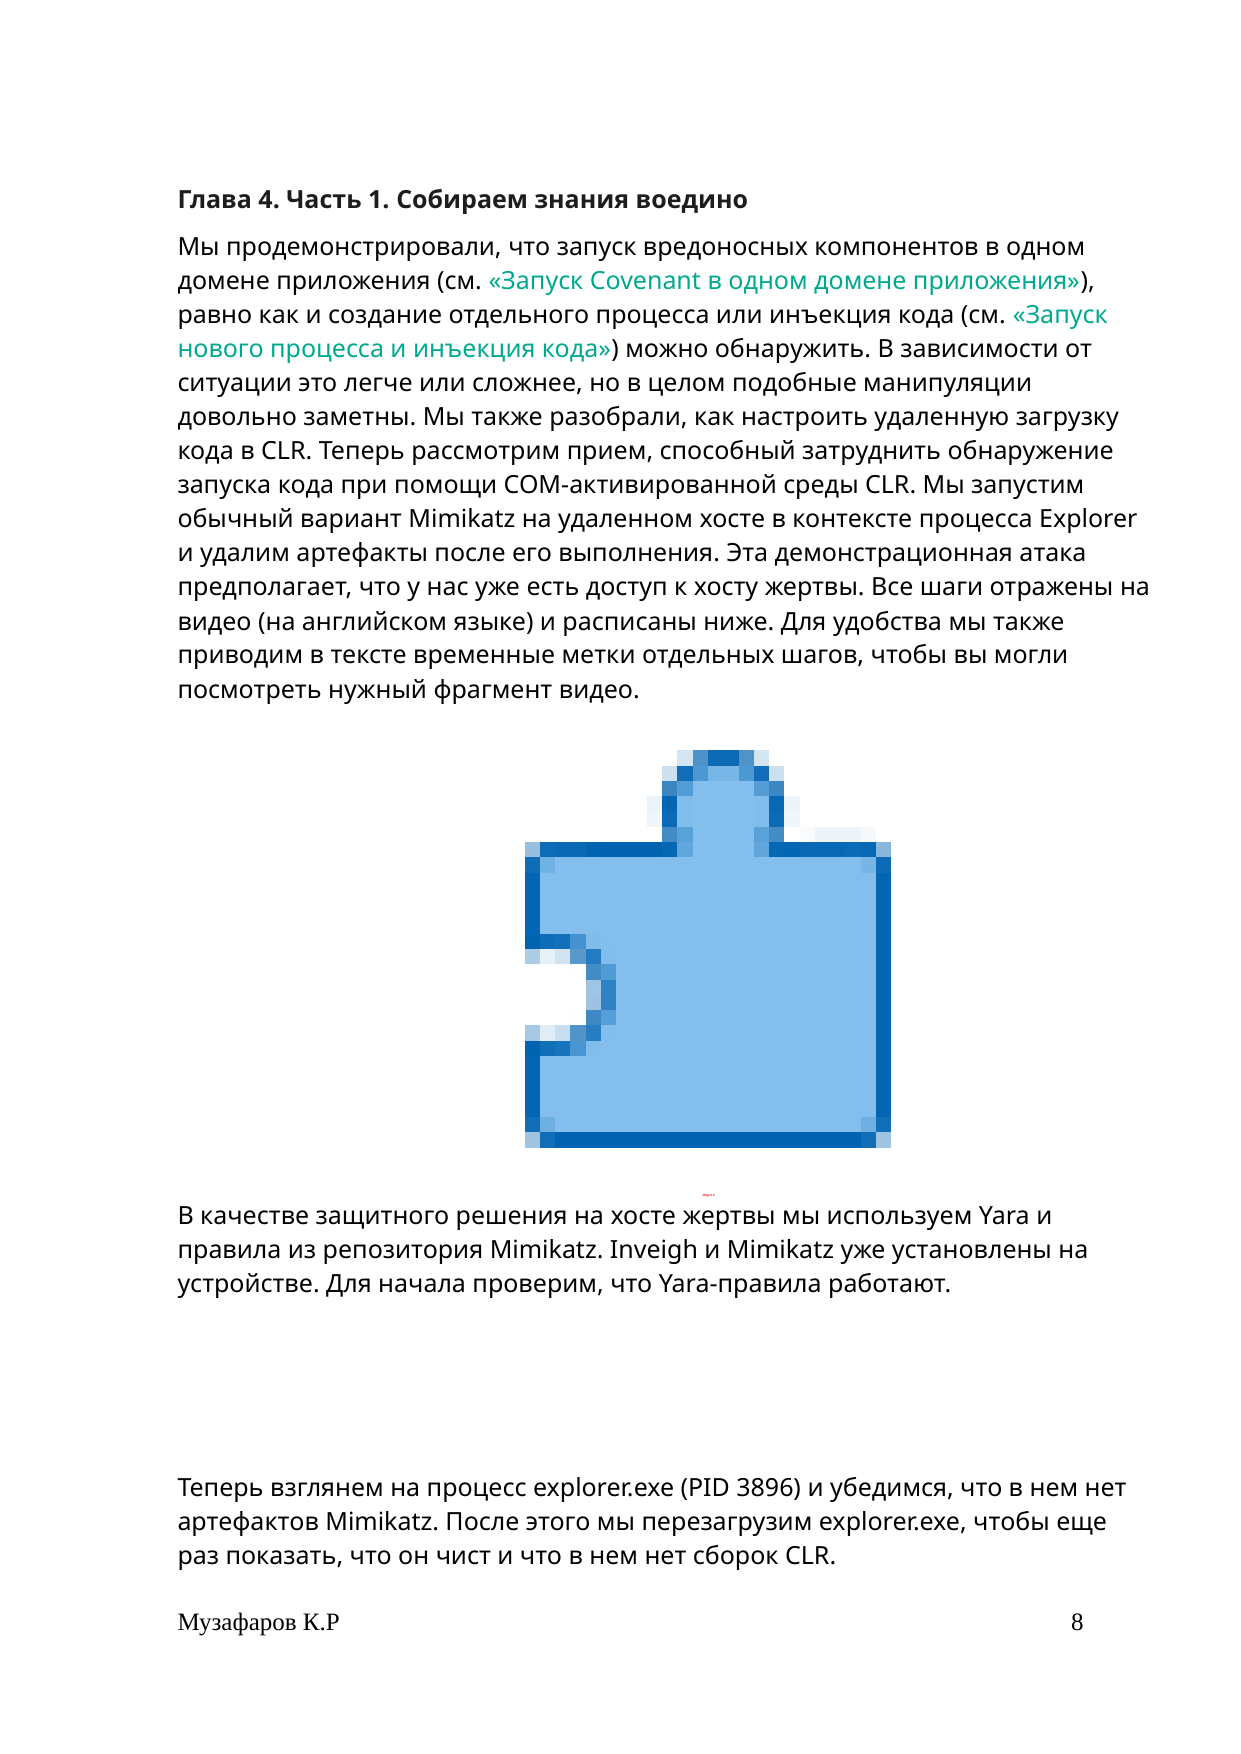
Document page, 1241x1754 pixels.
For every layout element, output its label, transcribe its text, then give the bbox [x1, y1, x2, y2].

subtitle Глава 4. Часть 1. Собираем знания воедино [177, 182, 1152, 216]
text В качестве защитного решения на хосте жертвы мы используем Yara и правила из репозитория Mimikatz. Inveigh и Mimikatz уже установлены на устройстве. Для начала проверим, что Yara-правила работают. [177, 1197, 1152, 1300]
text Теперь взглянем на процесс explorer.exe (PID 3896) и убедимся, что в нем нет артефактов Mimikatz. После этого мы перезагрузим explorer.exe, чтобы еще раз показать, что он чист и что в нем нет сборок CLR. [177, 1469, 1152, 1572]
text Мы продемонстрировали, что запуск вредоносных компонентов в одном домене приложения (см. «Запуск Covenant в одном домене приложения»), равно как и создание отдельного процесса или инъекция кода (см. «Запуск нового процесса и инъекция кода») можно обнаружить. В зависимости от ситуации это легче или сложнее, но в целом подобные манипуляции довольно заметны. Мы также разобрали, как настроить удаленную загрузку кода в CLR. Теперь рассмотрим прием, способный затруднить обнаружение запуска кода при помощи COM-активированной среды CLR. Мы запустим обычный вариант Mimikatz на удаленном хосте в контексте процесса Explorer и удалим артефакты после его выполнения. Эта демонстрационная атака предполагает, что у нас уже есть доступ к хосту жертвы. Все шаги отражены на видео (на английском языке) и расписаны ниже. Для удобства мы также приводим в тексте временные метки отдельных шагов, чтобы вы могли посмотреть нужный фрагмент видео. [177, 228, 1152, 705]
